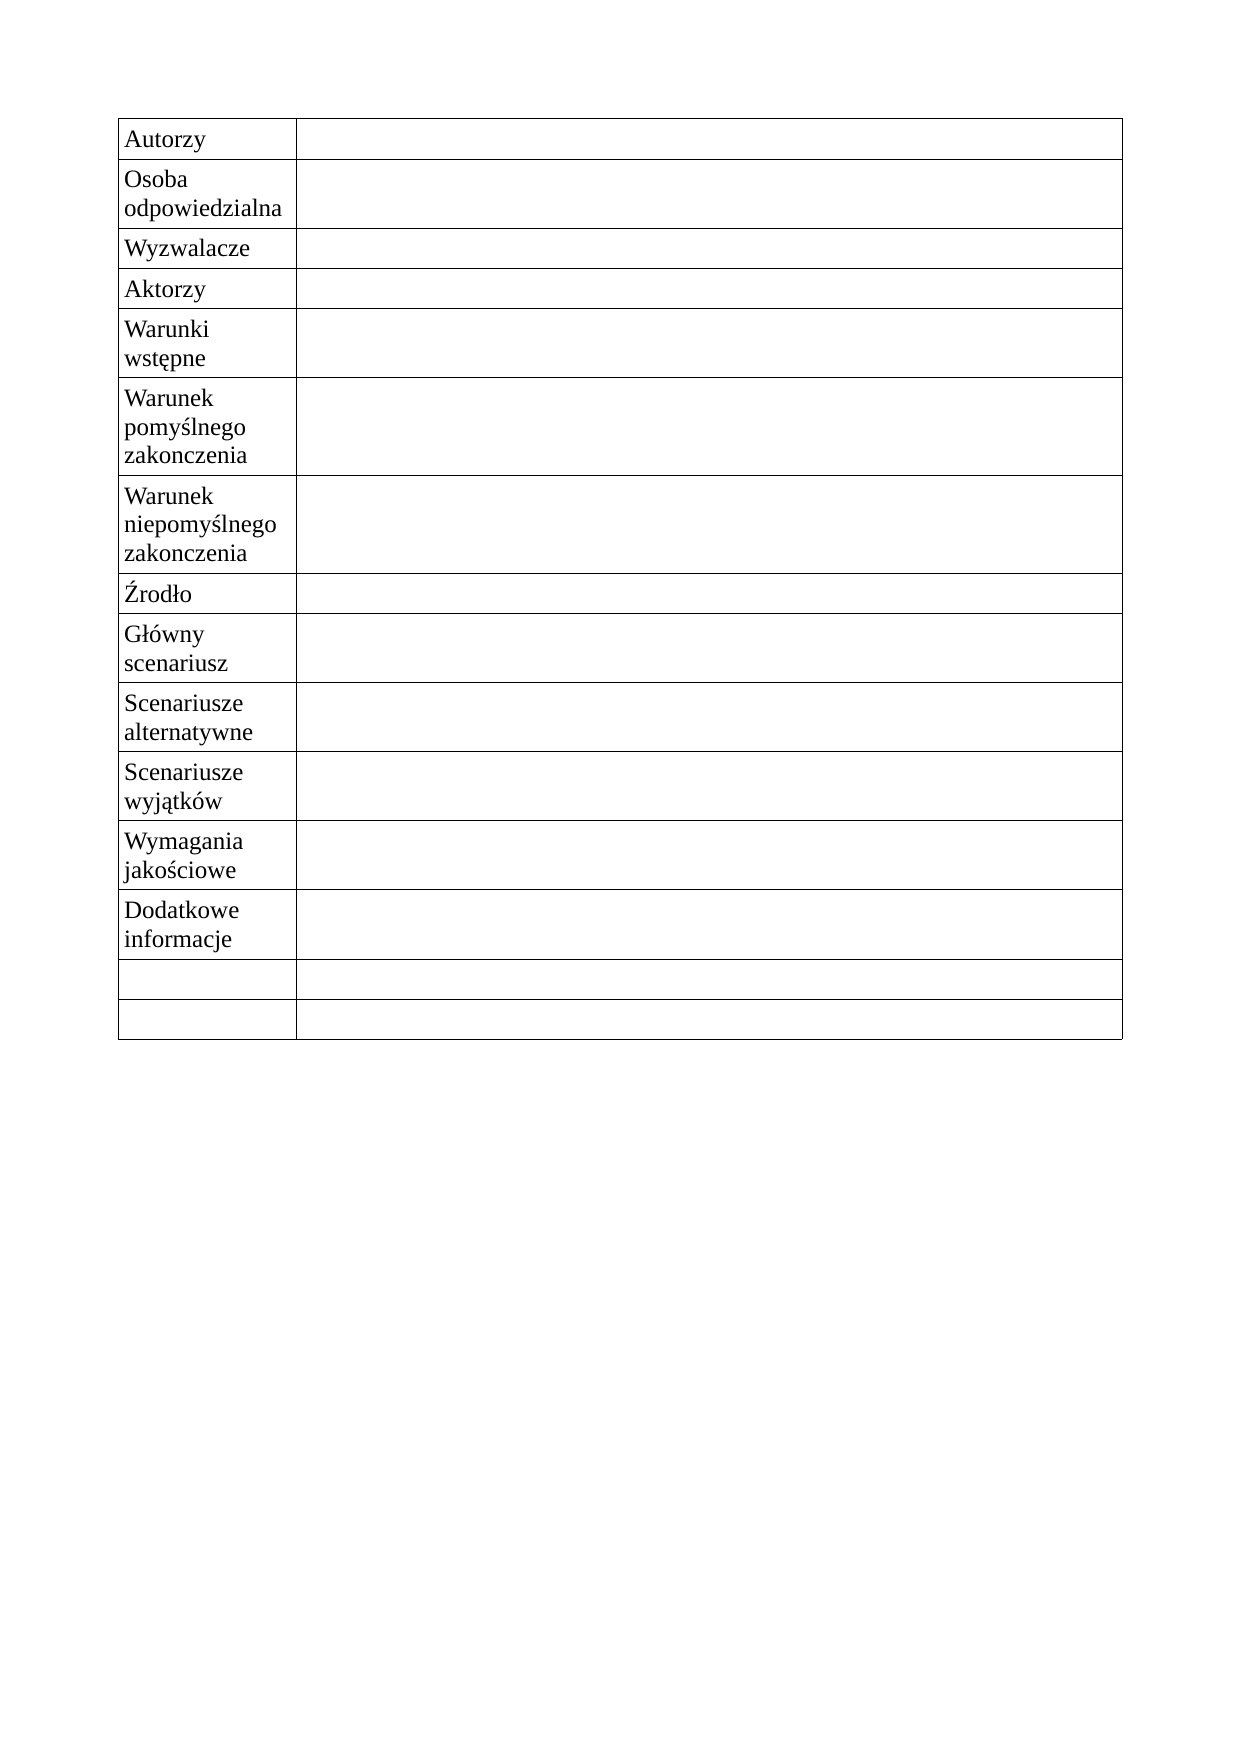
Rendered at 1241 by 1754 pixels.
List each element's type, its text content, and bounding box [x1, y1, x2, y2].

table_cell [297, 269, 1122, 308]
table_header [297, 119, 1122, 158]
table_cell Wyzwalacze [119, 229, 296, 268]
table_cell Scenariusze alternatywne [119, 683, 296, 751]
table_cell [297, 476, 1122, 573]
table_cell Warunek niepomyślnego zakonczenia [119, 476, 296, 573]
table_cell [297, 960, 1122, 999]
table_cell Wymagania jakościowe [119, 821, 296, 889]
table_cell [297, 752, 1122, 820]
table_cell [297, 574, 1122, 613]
table_cell [119, 1000, 296, 1039]
table_cell Scenariusze wyjątków [119, 752, 296, 820]
table_cell Warunek pomyślnego zakonczenia [119, 378, 296, 475]
table_cell [297, 614, 1122, 682]
table_cell [297, 309, 1122, 377]
table_cell Źrodło [119, 574, 296, 613]
table_cell Osoba odpowiedzialna [119, 160, 296, 227]
table_cell [297, 890, 1122, 958]
table_cell [297, 378, 1122, 475]
table_cell [297, 1000, 1122, 1039]
table_cell [297, 160, 1122, 227]
table_cell [297, 821, 1122, 889]
table_cell Główny scenariusz [119, 614, 296, 682]
table_cell Warunki wstępne [119, 309, 296, 377]
table_header Autorzy [119, 119, 296, 158]
table_cell Dodatkowe informacje [119, 890, 296, 958]
table_cell Aktorzy [119, 269, 296, 308]
table_cell [297, 683, 1122, 751]
table_cell [119, 960, 296, 999]
table_cell [297, 229, 1122, 268]
